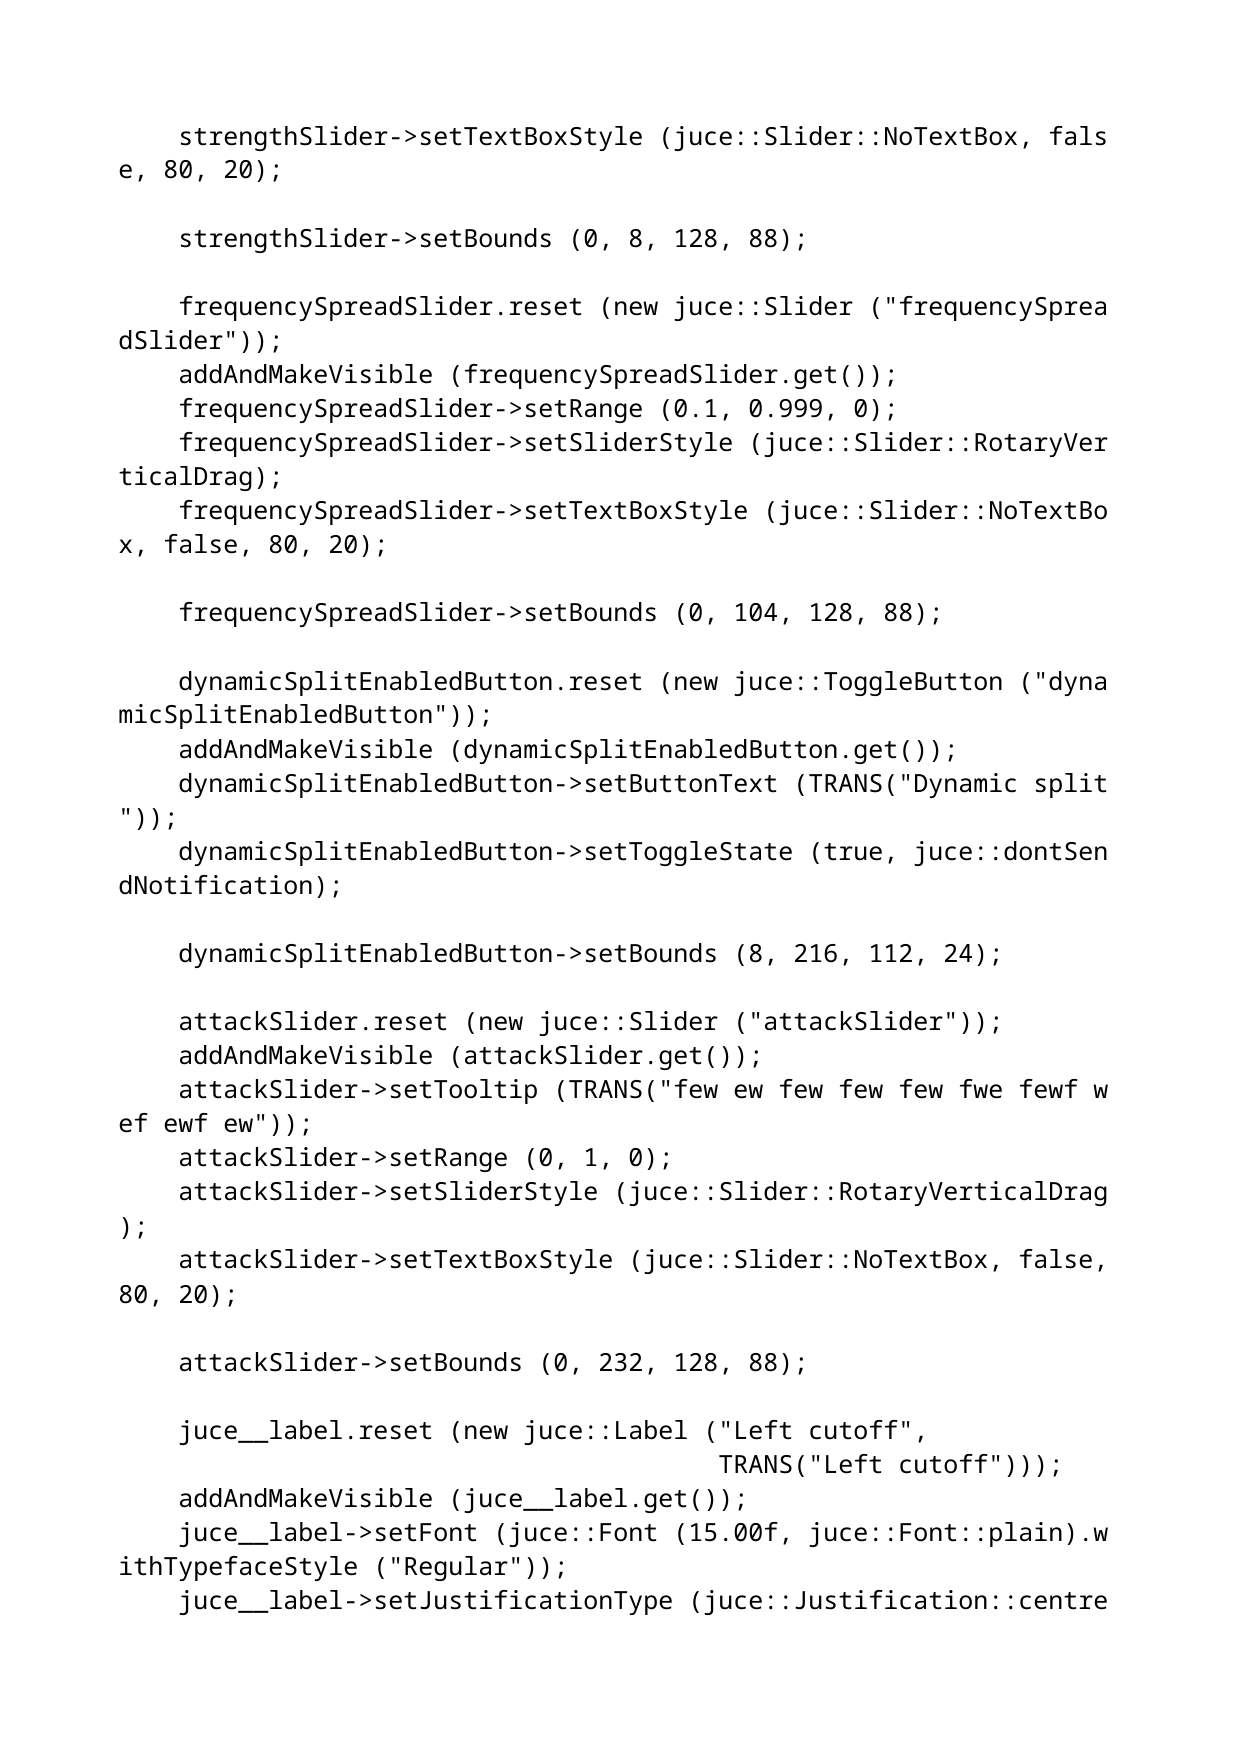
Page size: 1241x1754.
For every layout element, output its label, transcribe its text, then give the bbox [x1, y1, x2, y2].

text strengthSlider->setBounds (0, 8, 128, 88); [118, 220, 1122, 254]
text TRANS("Left cutoff"))); [118, 1447, 1122, 1481]
text dynamicSplitEnabledButton->setToggleState (true, juce::dontSendNotification); [118, 833, 1122, 902]
text attackSlider.reset (new juce::Slider ("attackSlider")); [118, 1004, 1122, 1038]
text strengthSlider->setTextBoxStyle (juce::Slider::NoTextBox, false, 80, 20); [118, 118, 1122, 186]
text attackSlider->setTextBoxStyle (juce::Slider::NoTextBox, false, 80, 20); [118, 1242, 1122, 1310]
text addAndMakeVisible (frequencySpreadSlider.get()); [118, 357, 1122, 391]
text frequencySpreadSlider->setSliderStyle (juce::Slider::RotaryVerticalDrag); [118, 425, 1122, 493]
text juce__label.reset (new juce::Label ("Left cutoff", [118, 1412, 1122, 1447]
text addAndMakeVisible (dynamicSplitEnabledButton.get()); [118, 731, 1122, 765]
text dynamicSplitEnabledButton->setBounds (8, 216, 112, 24); [118, 936, 1122, 970]
text attackSlider->setTooltip (TRANS("few ew few few few fwe fewf wef ewf ew")); [118, 1072, 1122, 1140]
text frequencySpreadSlider->setBounds (0, 104, 128, 88); [118, 595, 1122, 629]
text frequencySpreadSlider.reset (new juce::Slider ("frequencySpreadSlider")); [118, 288, 1122, 357]
text attackSlider->setSliderStyle (juce::Slider::RotaryVerticalDrag); [118, 1174, 1122, 1242]
text juce__label->setFont (juce::Font (15.00f, juce::Font::plain).withTypefaceStyle ("Regular")); [118, 1515, 1122, 1583]
text juce__label->setJustificationType (juce::Justification::centre [118, 1583, 1122, 1617]
text attackSlider->setBounds (0, 232, 128, 88); [118, 1344, 1122, 1378]
text addAndMakeVisible (attackSlider.get()); [118, 1038, 1122, 1072]
text addAndMakeVisible (juce__label.get()); [118, 1481, 1122, 1515]
text dynamicSplitEnabledButton->setButtonText (TRANS("Dynamic split")); [118, 765, 1122, 833]
text frequencySpreadSlider->setTextBoxStyle (juce::Slider::NoTextBox, false, 80, 20); [118, 493, 1122, 561]
text attackSlider->setRange (0, 1, 0); [118, 1140, 1122, 1174]
text dynamicSplitEnabledButton.reset (new juce::ToggleButton ("dynamicSplitEnabledButton")); [118, 663, 1122, 731]
text frequencySpreadSlider->setRange (0.1, 0.999, 0); [118, 391, 1122, 425]
